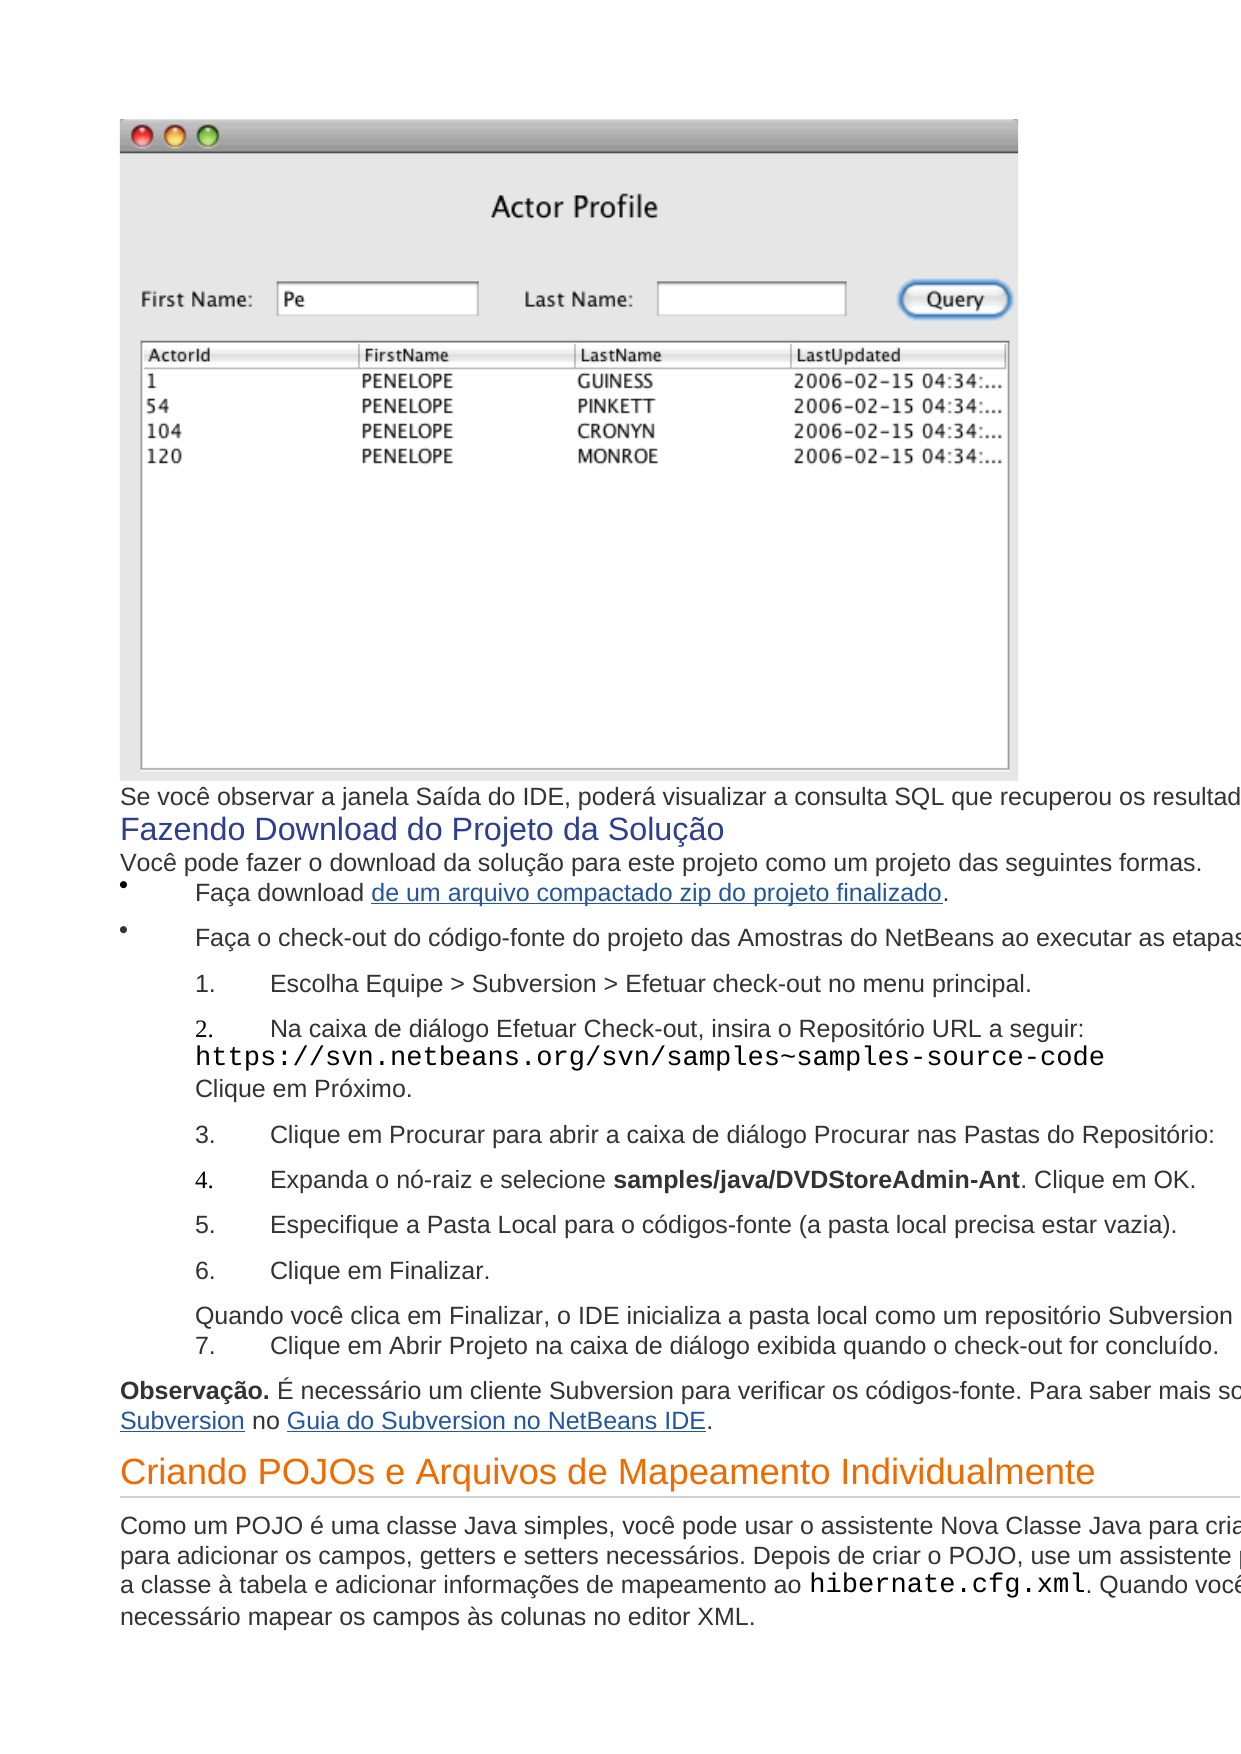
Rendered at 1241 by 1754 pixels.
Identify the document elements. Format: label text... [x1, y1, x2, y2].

table_header Usando o Hibernate em uma Aplicação Java Swing - Tutorial do NetBeans IDE Neste tutorial, você usa o NetBeans IDE para criar e implantar uma aplicação Java Swing que exibe dados de um banco de dados. A aplicação usa o framework do Hibernate como camada de persistência para recuperar POJOs (objetos Java antigos e simples) de um banco de dados relacional. O Hibernate é o framework que fornece ferramentas para o mapeamento relacional de objeto (ORM). O tutorial demonstra o suporte para o framework do Hibernate no IDE e como usar os assistentes para criar os arquivos necessários do Hibernate. Depois de criar objetos Java e configurar a aplicação usar o Hibernate, você cria uma interface GUI para a pesquisa e exibição dos dados. Neste tutorial, você constrói uma aplicação de administração corporativa para a aplicação Web de Loja de DVDs. Este tutorial abrange como criar uma aplicação que permita a consulta do perfil de um ator com base na correspondência com o primeiro ou último nome. Se você desejar, poderá ampliar a aplicação para consultar os detalhes de um filme e adicionar/atualizar/deletar itens. Este tutorial usa o MySQL e o banco de dados Sakila, mas você pode usar qualquer servidor de banco de dados compatível com aplicações Hibernate. O banco de dados Sakila é um banco de dados de amostra que pode ser obtido por download no site MySQL. As informações para a definição do banco de dados Sakila são fornecidas nas seções a seguir. Antes de começar este tutorial, talvez você queira se familiarizar com a documentação a seguir. A documentação do Hibernate em hibernate.org. Introdução à Construção de GUIs Tutorial Estabelecendo Conexão com um Banco de Dados MySQL. Para construir esta aplicação usando o Maven, consulte Criando uma Aplicação Maven Swing usando o Hibernate. Conteúdo Criando o Banco de Dados Criando o Projeto da Aplicação Java Swing Adicionando o Suporte do Hibernate ao Projeto Criando o Arquivo de Configuração do Hibernate Modificando o Arquivo de Configuração do Hibernate Criando o Arquivo de Ajuda HibernateUtil.java Gerando Arquivos de Mapeamento Hibernate e Classes Java Criando o Arquivo de Engenharia Reversa Criando Arquivos de Mapeamento Hibernate e POJOs Usando um Banco de Dados Criando a GUI da Aplicação Criando o Form JFrame Adicionando Elementos ao Form Criando a Consulta no Editor de Consultas HQL Adicionando a Consulta ao Form Executando o Projeto Fazendo Download do Projeto da Solução Criando POJOs e Mapeando Arquivos Individualmente(Opcional) Para seguir este tutorial, são necessários os recursos e o software a seguir. Você pode fazer download de um arquivo compactado zip do projeto finalizado. Criando o Banco de Dados Este tutorial usa um banco de dados MySQL chamado sakila. O banco de dados de amostra não é incluído quando você instala o IDE, portanto você precisa criar o banco de dados primeiro para seguir este tutorial. O banco de dados Sakila é uma amostra gratuita do banco de dados MySQL, disponível no site MySQL. Para criar o banco de dados sakila, você pode fazer o download e instalar o plug-in Banco de Dados de Amostra do Sakila usando o Gerenciador de plug-ins. Depois de instalar o plug-in, você pode criar o banco de dados sakila da janela Serviços. O banco de dados sakila é adicionado à lista de bancos de dados na caixa de diálogo Criar banco de dados MySQL. Para obter mais informações sobre a configuração do IDE para trabalhar com o MySQL, consulte o tutorial Estabelecendo Conexão com um Banco de Dados MySQL. Abra o Gerenciador de plug-ins e instale o plug-in Banco de Dados de Amostra do Sakila. Depois de instalar o plug-in, inicie o servidor do banco de dados MySQL ampliando o nó Banco de dados na janela Serviços, clicando com o botão direito do mouse no nó Servidor MySQL e escolhendo Iniciar. Clique com o botão direito do mouse no nó Servidor MySQL e escolha Criar Banco de Dados. Selecione o banco de dados Sakila na lista drop-down Novo Nome de Banco de Dados, na caixa de diálogo Criar Banco de Dados MySQL. Clique em OK. Quando você clicar em OK, um nó do Salkila será exibido sob o nó Servidor MySQL. Clique com o botão direito do mouse no nó do Sakila e escolha Conectar. Quando você clicar em Conectar, um nó de conexão do banco de dados do banco de dados Sakila (jdbc:mysql://localhost:3306/sakila [nome de usuário em Default]) será apresentado no nó Bancos de Dados. Quando uma conexão for aberta, você poderá exibir os dados no banco de dados ampliando o nó de conexão. Criando o Projeto da Aplicação Java Swing Neste exercício você cria um projeto da aplicação Java Swing simples chamado DVDStoreAdmin. Selecione Arquivo > Novo Projeto (Ctrl-Shift-N). Selecione Aplicação Java na categoria Java e clique em Próximo. Insira DVDStoreAdmin para o nome do projeto e defina a sua localização. Desmarque a opção Usar Pasta Dedicada, se ela estiver selecionada. Para este tutorial, não é necessário copiar as bibliotecas do projeto em uma pasta dedicada, pois você não precisará compartilhar bibliotecas com outros usuários. Desmarque Criar Classe Principal. Clique em Finalizar. Quando você clicar em Finalizar, o IDE criará o projeto da aplicação Java. O projeto não tem uma classe principal. Você criará um form e o definirá como classe principal. Adicionando o Suporte do Hibernate ao Projeto Para adicionar suporte ao HIbernate em um projeto J2SE, é necessário adicionar a biblioteca Hibernate ao projeto. A biblioteca Hibernate está incluída no IDE e pode ser adicionada a qualquer projeto clicando com o botão direito do mouse no nó "Bibliotecas" da janela Projetos, escolhendo "Adicionar Biblioteca" e selecionando a biblioteca Hibernate na caixa de diálogo Adicionar Biblioteca. O IDE inclui assistentes para ajudá-lo a criar os arquivos Hibernate necessários em seu projeto. É possível usar os assistentes no IDE para criar um arquivo de configuração Hibernate e uma classe de ajuda do utilitário. Se você criar o arquivo de configuração Hibernate usando um assistente, o IDE adicionará automaticamente as bibliotecas Hibernate ao projeto. Criando o Arquivo de Configuração do Hibernate O arquivo de configuração Hibernate (hibernate.cfg.xml) contém informações sobre a conexão do banco de dados, os mapeamentos de recursos e outras propriedades da conexão. Ao criar um arquivo de configuração Hibernate usando um assistente, você especifica a conexão do banco de dados de uma lista de conexões de bancos de dados registradas no IDE. Durante a geração do arquivo de configuração, o IDE adiciona automaticamente os detalhes da conexão e as informações de dialeto com base na conexão de banco de dados selecionada. O IDE também adiciona automaticamente a biblioteca Hibernate ao classpath do projeto. Depois de criar o arquivo de configuração, você pode editar o arquivo usando o editor de múltipla exibição, ou editar o XML diretamente no editor XML. Clique com o botão direito do mouse no nó Pacotes de Código-fonte na janela Projetos e escolha Novo > Outro para abrir o assistente para Novo Arquivo. Selecione o Assistente Configuração do Hibernate a partir da categoria Hibernate. Clique em Próximo. Mantenha as definições default no painel Nome e Localização (se desejar criar o arquivo no diretório src). Clique em Próximo. Selecione a conexão sakila na lista drop-down Conexão do Banco de Dados. Clique em Finalizar. Quando você clicar em Finalizar, o IDE abrirá o hibernate.cfg.xml no editor de código-fonte. O IDE cria o arquivo de configuração na raiz do classpatch contextual da aplicação (na janela Arquivos, WEB-INF/classes). Na janela Projetos, o arquivo está localizado no pacote de código-fonte <pacote default>. O arquivo de configuração contém informações sobre um único banco de dados. Se planeja conectar a vários bancos de dados, você pode criar vários arquivos de configuração no projeto, um para cada servidor de banco de dados; porém, por default, a classe utilitário de ajuda usará o arquivo hibernate.cfg.xml que está na localização-raiz. Se você expandir o nó Bibliotecas na janela Projetos, observará que o IDE acrescentou os arquivos JAR do Hibernate obrigatórios e o JAR do conector MySQL. Modificando o Arquivo de Configuração do Hibernate Neste exercício, você editará as propriedades default especificadas em hibernate.cfg.xml para ativar o log de depuração para instruções SQL. Abra hibernate.cfg.xml na guia Desenho. Você pode abrir o arquivo expandindo o nó Arquivos de Configuração na janela Projetos e clicando duas vezes em hibernate.cfg.xml. Expanda o nó Propriedades da Configuração em Propriedades Opcionais. Clique em Adicionar para abrir a caixa de diálogo Adicionar Propriedade do Hibernate. Na caixa de diálogo, selecione a propriedade hibernate.show_sql e defina o valor para true. Clique em OK. Isso ativa o log de depuração das instruções SQL. Clique em Adicionar no nó Propriedades Diversas e selecione hibernate.query.factory_class na lista drop-down Nome da Propriedade. Selecione org.hibernate.hql.classic.ClassicQueryTranslatorFactory como o Valor da Propriedade. Clique em OK. Observação para o NetBeans IDE 6.9. Você deve digitar org.hibernate.hql.classic.ClassicQueryTranslatorFactory como o Valor da Propriedade. No NetBeans IDE 6.9, o Valor da Propriedade na lista drop-down para a classe de fábrica está incorreto. Se clicar na guia XML no editor, você pode ver o arquivo na view XML. O arquivo deve ter uma aparência semelhante a esta: <hibernate-configuration> <session-factory name="session1"> <property name="hibernate.dialect">org.hibernate.dialect.MySQLDialect</property> <property name="hibernate.connection.driver_class">com.mysql.jdbc.Driver</property> <property name="hibernate.connection.url">jdbc:mysql://localhost:3306/sakila</property> <property name="hibernate.connection.username">root</property> <property name="hibernate.connection.password">######</property> <property name="hibernate.show_sql">true</property> <property name="hibernate.query.factory_class">org.hibernate.hql.classic.ClassicQueryTranslatorFactory</property> </session-factory> </hibernate-configuration> Salve as alterações feitas no arquivo. Após você criar o form e defini-lo como a classe principal você poderá ver a consulta SQL impressa na janela de Saída do IDE quando você executar o projeto. Criando o Arquivo de Ajuda HibernateUtil.java Para usar o Hibernate, é necessário criar uma classe de ajuda que lide com a inicialização e que acesse o SessionFactory do Hibernate para obter um objeto de Sessão. A classe chama o método configure() do Hibernate, carrega o arquivo de configuraçãohibernate.cfg.xml e, em seguida, constrói o SessionFactory para obter o objeto de Sessão. Nesta seção, você usa o assistente para Novo Arquivo a fim de criar a classe helper HibernateUtil.java. Clique com o botão direito do mouse no nó dos Pacote de Códigos-fonte e selecione Novo > Outro para abrir o assistente para Novo Arquivo. Selecione Hibernate na lista Categorias e HibernateUtil.java na lista Tipos de Arquivo. Clique em Próximo. Insira HibernateUtil como nome da classe e sakila.util como nome do pacote. Clique em Finalizar. Quando você clicar em Finalizar, o HibernateUtil.java será aberto no editor. Você pode fechar o arquivo porque não precisa editá-lo. Gerando Arquivos de Mapeamento Hibernate e Classes Java Neste tutorial você usa um POJO (objeto Java antigo e simples), o Actor.java, para representar os dados na tabela ACTOR do banco de dados. A classe especifica os campos para as colunas nas tabelas e usa setters e getters simples para recuperar e gravar dados. Para mapear o Actor.java para a tabela ACTOR, você pode usar um arquivo de mapeamento do Hibernate ou usar anotações na classe. Você pode usar o assistente Engenharia Reversa e os Arquivos de Mapeamento do Hibernate e POJOs obtidos de um assistente de banco de dados para criar múltiplos POJOs e arquivos de mapeamento com base nas tabelas selecionadas do banco de dados. Como alternativa, você pode usar assistentes no IDE para ajudar a criar POJOs individuais e arquivos de mapeamento a partir do rascunho. Observações. Ao criar arquivos para múltiplas tabelas, você provavelmente desejará usar os assistentes. Neste tutorial, você só precisa criar um POJO e um arquivo de mapeamento, portanto, é muito mais fácil criar os arquivos individualmente. Você pode consultar as etapas para a criação dos POJOs e arquivos de mapeamento individualmente no final deste tutorial. Criando o Arquivo de Engenharia Reversa O arquivo de engenharia reversa (hibernate.reveng.xml) é um arquivo XML que pode ser usado para modificar as definições default usadas ao gerar arquivos Hibernate a partir dos metadados do banco de dados especificado em hibernate.cfg.xml. O assistente gera o arquivo com as definições default básicas. Você pode modificar o arquivo para especificar explicitamente o esquema do banco de dados que será utilizado, para filtrar as tabelas que não serão usadas e para especificar como os tipos JDBC são mapeados para tipos Hibernate. Clique com o botão direito do mouse no nó dos Pacote de Códigos-fonte e selecione Novo > Outro para abrir o assistente para Novo Arquivo. Selecione Hibernate na lista Categorias e o assistente Engenharia Reversa do Hibernate a partir da lista Tipos de Arquivos. Clique em Próximo. Digite hibernate.reveng como o nome do arquivo. Mantenha o default src como a Localização. Clique em Próximo. Selecione actor no painel Tabelas Disponíveis e clique em Adicionar. Clique em Finalizar. O assistente gera um arquivo de engenharia reversa hibernate.reveng.xml. Você pode fechar o arquivo de engenharia reversa porque não precisará editar o arquivo. Criando Arquivos de Mapeamento Hibernate e POJOs de um Banco de Dados Os Arquivos de Mapeamento do Hibernate e os POJOs obtidos de um Assistente de Banco de Dados geram arquivos com base em tabelas em um banco de dados. Quando você usa o assistente, o IDE gera POJOs e os arquivos de mapeamento com base nas tabelas do banco de dados especificadas em hibernate.reveng.xml e, a seguir, adiciona as entradas do mapeamento no hibernate.cfg.xml. Quando usa o assistente, você pode escolher os arquivos que deseja que o IDE gere (somente os POJOs, por exemplo) e selecionar as opções de geração de código (gerar código que use anotações EJB 3, por exemplo). Clique com o botão direito do mouse no nó Pacotes de Código-fonte na janela Projetos e escolha Novo > Outro para abrir o assistente para Novo Arquivo. Selecione Arquivos de Mapeamento do Hibernate e POJOs provenientes de um Banco de Dados na categoria Hibernate. Clique em Próximo. Selecione hibernate.cfg.xml na lista drop-down Arquivo de Configuração Hibernate, caso não esteja selecionado. Selecione hibernate.reveng.xml na lista drop-down Arquivo de Engenharia Reversa Hibernate, caso não esteja selecionado. Certifique-se de que as opções Código do Domínio e Mapeamentos XML do Hibernate estejam selecionadas. Insira sakila.entity para o nome do Pacote. Clique em Finalizar. Quando você clica em Finalizar, o IDE gera o POJO Actor.java com todos os campos necessários, gerando também um arquivo de mapeamento Hibernate e adicionando a entrada de mapeamento ao hibernate.cfg.xml. Agora que você tem o POJO e os arquivos necessários relacionados ao Hibernate, poderá criar um front-end simples de GUI Java para a aplicação. Você também poderá criar e adicionar uma consulta HQL que pesquise o banco de dados para recuperar os dados. Nesse processo, também usamos o editor HQL para construir e testar a consulta. Criando a GUI da Aplicação Neste exercício, você criará um form JFrame simples com alguns campos para a entrada e exibição de dados. Você também adicionará um botão que irá disparar uma consulta do banco de dados para recuperar os dados. Se você não estiver familiarizado com o uso do GUI Builder para criar forms, talvez queira examinar o tutorial Introdução à Construção de GUIs. Criando o Form JFrame Clique com o botão direito do mouse no nó do projeto na janela Projetos e escolha Novo > Outro para abrir o assistente para Novo Arquivo. Selecione Form JFrame na categoria Forms de GUI Swing. Clique em Próximo. Digite DVDStoreAdmin como Nome da Classe e insira sakila.ui como Pacote. Clique em Finalizar. Quando você clicar em Finalizar, o IDE criará a classe e abrirá o form JFrame na view Design do editor. Adicionando Elementos ao Form Agora você precisa adicionar os elementos de UI ao form. Quando o form estiver aberto na view Design do editor, a Paleta será exibida no lado esquerdo do IDE. Para adicionar um elemento ao form, arraste o elemento da Paleta para a área do form. Depois de adicionar um elemento ao form, será necessário modificar o valor default da propriedade Nome da variável desse elemento. Arraste um elemento Label da Paleta e altere o texto para ActorProfile. Arraste um elemento Label da Paleta e altere o texto para First Name. Arraste um elemento Campo de Texto perto do label Nome e delete o texto default. Arraste um elemento Label da Paleta e altere o texto para Sobrenome. Arraste um elemento Campo de texto para perto do label Sobrenome e delete o texto default. Arraste um elemento de Botão da Paleta e altere o texto para Consulta. Arraste um elemento Tabela da Paleta para dentro do form. Modifique os valores do Nome da Variável dos seguintes elementos da UI de acordo com os valores na tabela a seguir. Você pode modificar o valor do Nome da Variável de um elemento clicando com o botão direito do mouse no elemento na view Design e, em seguida, escolhendo Alterar Nome da Variável. De modo alternativo, você pode alterar o Nome da Variável diretamente na janela Inspetor. Você não precisa designar os valores do Nome da Variável aos elementos do Label. Salve as alterações. Na view Design, seu form deve parecer com a imagem a seguir. Agora que você tem um form, precisa criar o código para designar eventos aos elementos do form. No próximo exercício, você construirá consultas com base na Linguagem de Consulta Hibernate para recuperar dados. Depois de construir as consultas, você adicionará métodos ao form para chamar a consulta apropriada quando o botão Consulta for pressionado. Criando a consulta no Editor de Consultas HQL No IDE, você pode construir e testar consultas com base no Idioma de consulta do Hibernate (HQL) usando o Editor de Consultas HQL. À medida que você insere a consulta, o editor mostra a consulta SQL equivalente (traduzida). Quando você clicar no botão "Executar Consulta HQL" na barra de ferramentas, o IDE executará a consulta e mostrará os resultados na parte inferior do editor. Neste exercício, o Editor HQL é utilizado para construir consultas HQL simples que recuperam uma lista de detalhes de atores com base na correspondência do nome ou sobrenome. Antes de adicionar a consulta à classe, você utilizará o Editor de Consulta HQL para testar se a conexão está funcionando corretamente e se a consulta produz os resultados desejados. Antes de executar a pesquisa, é preciso compilar a aplicação. Clique com o botão direito do mouse no nó do projeto e escolha Construir. Amplie o nó de pacote de código-fonte <pacote default> na janela Projetos. Clique com o botão direito do mouse em hibernate.cfg.xml e escolha Executar Consulta HQL para abrir o Editor HQL. Teste a conexão inserindo from Actor no Editor de Consultas HQL. Clique no botão Executar Consulta HQL ( ) na barra de ferramentas. Quando você clicar em Executar Consulta HQL, deverá visualizar os resultados da consulta no painel inferior do Editor de Consultas HQL. Digite a consulta a seguir no Editor de Consultas HQL e clique em Executar consulta HQL para verificar os resultados da consulta quando a string de pesquisa for "PE". from Actor a where a.firstName like 'PE%' A consulta retorna uma lista de detalhes de atores para aos atores cujos nomes começam com "PE". Ao clicar no botão SQL acima dos resultados, você deverá ver a seguinte consulta SQL equivalente. select actor0_.actor_id as col_0_0_ from sakila.actor actor0_ where (actor0_.first_name like 'PE%' ) Abra uma nova guia do Editor de Consulta HQL e insira a consulta a seguir no painel do editor. Clique em Executar Consulta HQL. from Actor a where a.lastName like 'MO%' A consulta retorna uma lista de detalhes de atores para os atores cujos sobrenomes começam com "MO". Testar as consultas mostra que as elas retornam os resultados desejados. A próxima etapa é implementar as consultas na aplicação de modo que a consulta apropriada seja chamada clicando-se no botão Consulta no form. Adicionando a Consulta ao Form Agora você precisa modificar o DVDStoreAdmin.java para adicionar as strings de consulta e criar os métodos para construir e chamar uma consulta que incorpore as variáveis de entrada. Você também precisa modificar o handler de eventos do botão para chamar a consulta correta e adicionar um método para exibir os resultados da consulta na tabela. Abra DVDStoreAdmin.java e clique na guia Código-fonte. Adicione as seguintes strings de consulta (em negrito) à classe. public DVDStoreAdmin() { initComponents(); } private static String QUERY_BASED_ON_FIRST_NAME="from Actor a where a.firstName like '"; private static String QUERY_BASED_ON_LAST_NAME="from Actor a where a.lastName like '"; É possível copiar as consultas das guias do Editor de Consulta HQL para o campo e, em seguida, modificar o código. Adicione os métodos a seguir para criar a consulta com base na string de entrada do usuário. private void runQueryBasedOnFirstName() { executeHQLQuery(QUERY_BASED_ON_FIRST_NAME + firstNameTextField.getText() + "%'"); } private void runQueryBasedOnLastName() { executeHQLQuery(QUERY_BASED_ON_LAST_NAME + lastNameTextField.getText() + "%'"); } Esses métodos chamam o método executeHQLQuery() e cria a consulta combinando a string de consulta com o usuário que inseriu a string de pesquisa. Adicione o método executeHQLQuery(). private void executeHQLQuery(String hql) { try { Session session = HibernateUtil.getSessionFactory().openSession(); session.beginTransaction(); Query q = session.createQuery(hql); List resultList = q.list(); displayResult(resultList); session.getTransaction().commit(); } catch (HibernateException he) { he.printStackTrace(); } } O método executeHQLQuery() chama o Hibernate para executar a consulta selecionada. Esse método usa a classe de utilitário HibernateUtil.java para obter a Sessão Hibernate. Clique com o botão direito do mouse no Editor e escolha Corrigir Importações (ctrl-shift-i; ⌘-shift-i em mac) para gerar instruções de importação para as bibliotecas de Hibernação (org.hibernate.query, org.hibernate.session) e java.util.list. Salve as alterações. Crie um handler de eventos do botão Consulta alternando para a view Design e clicando duas vezes no botão Consulta. O IDE cria o método queryButtonActionPerformed e exibe o método na view Código-fonte. Modifique o método queryButtonActionPerformed na view Código-fonte adicionando o código a seguir de modo que uma consulta seja executada quando o usuário clicar no botão. private void queryButtonActionPerformed(java.awt.event.ActionEvent evt) { if(!firstNameTextField.getText().trim().equals("")) { runQueryBasedOnFirstName(); } else if(!lastNameTextField.getText().trim().equals("")) { runQueryBasedOnLastName(); } } Adicione o método a seguir para exibir os resultados na JTable. private void displayResult(List resultList) { Vector<String> tableHeaders = new Vector<String>(); Vector tableData = new Vector(); tableHeaders.add("ActorId"); tableHeaders.add("FirstName"); tableHeaders.add("LastName"); tableHeaders.add("LastUpdated"); for(Object o : resultList) { Actor actor = (Actor)o; Vector<Object> oneRow = new Vector<Object>(); oneRow.add(actor.getActorId()); oneRow.add(actor.getFirstName()); oneRow.add(actor.getLastName()); oneRow.add(actor.getLastUpdate()); tableData.add(oneRow); } resultTable.setModel(new DefaultTableModel(tableData, tableHeaders)); } Clique com o botão direito do mouse no Editor e escolha Corrigir Importações (ctrl-shift-i; ⌘-shift-i em mac) para gerar uma instrução de importação para java.util.vector. Salve as alterações. Depois de salvar o form, você pode executar o projeto. Executando o Projeto Agora que a codificação foi finalizada, é possível iniciar a aplicação. Antes de executar o projeto, é preciso especificar a Classe Principal da aplicação na caixa de diálogo propriedades do projeto. Se nenhuma Classe Principal tiver sido especificada, será solicitado que você execute a aplicação. Clique com o botão direito do mouse no nó do projeto na janela Projetos e escolha Propriedades. Selecione a categoria Executar, na caixa de diálogo Propriedades do Projeto. Insira sakila.ui.DVDStoreAdmin como a Classe Principal. Clique em OK. De modo alternativo, você pode clicar no botão Procurar e escolher a classe principal na caixa de diálogo. Clique em Executar Projeto principal na barra de ferramentas principal para iniciar a aplicação. Insira uma string de pesquisa no campo de texto Nome ou Sobrenome e clique em Consulta para pesquisar um ator e exibir os detalhes. Se você observar a janela Saída do IDE, poderá visualizar a consulta SQL que recuperou os resultados exibidos. Fazendo Download do Projeto da Solução Você pode fazer o download da solução para este projeto como um projeto das seguintes formas. Faça download de um arquivo compactado zip do projeto finalizado. Faça o check-out do código-fonte do projeto das Amostras do NetBeans ao executar as etapas a seguir: Escolha Equipe > Subversion > Efetuar check-out no menu principal. Na caixa de diálogo Efetuar Check-out, insira o Repositório URL a seguir: https://svn.netbeans.org/svn/samples~samples-source-code Clique em Próximo. Clique em Procurar para abrir a caixa de diálogo Procurar nas Pastas do Repositório: Expanda o nó-raiz e selecione samples/java/DVDStoreAdmin-Ant. Clique em OK. Especifique a Pasta Local para o códigos-fonte (a pasta local precisa estar vazia). Clique em Finalizar. Quando você clica em Finalizar, o IDE inicializa a pasta local como um repositório Subversion e verifica os códigos-fonte do projeto. Clique em Abrir Projeto na caixa de diálogo exibida quando o check-out for concluído. Observação. É necessário um cliente Subversion para verificar os códigos-fonte. Para saber mais sobre a instalação do Subversion, consulte a seção Configurando o Subversion no Guia do Subversion no NetBeans IDE. Criando POJOs e Arquivos de Mapeamento Individualmente Como um POJO é uma classe Java simples, você pode usar o assistente Nova Classe Java para criar a classe e, em seguida, editar a classe no editor de código-fonte para adicionar os campos, getters e setters necessários. Depois de criar o POJO, use um assistente para criar um arquivo de mapeamento do Hibernate para associar a classe à tabela e adicionar informações de mapeamento ao hibernate.cfg.xml. Quando você cria um arquivo de mapeamento a partir do rascunho, é necessário mapear os campos às colunas no editor XML. Observação. Esse exercício é opcional e descreve como criar o arquivo de mapeamento e POJO que você criou com o assistente Hibernar Arquivos de Mapeamento e POJOs do Banco de Dados. Clique com o botão direito do mouse no nó Pacotes de Códigos-fonte na janela Projetos e escolha Novo > Classe Java para abrir o assistente Nova Classe Java. No assistente, insira Ator para o nome da classe e sakila.entity para o pacote. Clique em Finalizar. Faça as seguintes alterações (exibidas em negrito) nas classes para implementar a interface serializável e adicionar campos nas colunas da tabela. public class Actor implements Serializable { private Short actorId; private String firstName; private String lastName; private Date lastUpdate; } Clique com o botão direito do mouse no Editor e escolha Inserir Código (Alt-Insert; Ctrl-I em Mac) e selecione getter e setter no menu pop-up para gerar getters e setters para os campos. Na caixa de diálogo Gerar Getters e Setters, selecione todos os campos e clique em Gerar. Na caixa de diálogo Gerar Getters e Setters, você pode usar a seta para cima no teclado para mover o item selecionado para o nó Ator e pressionar a barra de espaços para selecionar todos os campos em Ator. Corrija as importações e salve as alterações. Depois de criar o POJO para a tabela, você desejará criar um arquivo de mapeamento do Hibernate para Actor.java. Clique com o botão direito do mouse no nó de pacotes de código-fonte sakila.entity, na janela Projetos, e escolha Novo > Outro para abrir o assistente Novo Arquivo. Selecione o Arquivo de Mapeamento do Hibernate na categoria Hibernate. Clique em Próximo. Insira Actor.hbm como Nome do Arquivo e verifique se a Pasta é src/sakila/entity. Clique em Próximo. Insira sakila.entity.Actor para Classe a Mapear e selecione actor na lista drop-down Tabela do Banco de Dados. Clique em Finalizar. Quando você clicar em Finalizar, o arquivo de mapeamento do Hibernate Actor.hbm.xml será aberto no editor de código-fonte. O IDE também adiciona automaticamente uma entrada para o recurso de mapeamento para hibernate.cfg.xml. Você pode exibir os detalhes da entrada ampliando o nó Mapeamento, na view Design do hibernate.cfg.xml ou na view XML. A entrada mapeamento na view XML será semelhante a: <mapping resource="sakila/entity/Actor.hbm.xml"/> </session-factory> </hibernate-configuration> Associe os campos Actor.java às colunas na tabela ACTOR fazendo as seguintes alterações (em negrito) no Actor.hbm.xml. <hibernate-mapping> <class name="sakila.entity.Actor" table="actor"> <id name="actorId" type="java.lang.Short"> <column name="actor_id"/> <generator class="identity"/> </id> <property name="firstName" type="string"> <column length="45" name="first_name" not-null="true"/> </property> <property name="lastName" type="string"> <column length="45" name="last_name" not-null="true"/> </property> <property name="lastUpdate" type="timestamp"> <column length="19" name="last_update" not-null="true"/> </property> </class> </hibernate-mapping> Você pode usar a funcionalidade autocompletar código no editor para completar os valores ao modificar o arquivo de mapeamento. Observação: Por default, o elemento class gerado tem uma tag de fechamento. Como você precisa adicionar elementos de propriedade entre as tags de abertura e fechamento do elemento class, é necessário fazer as alterações a seguir (exibidas em negrito). Depois de fazer as alterações, você poderá usar a funcionalidade autocompletar código entre as tags class. <hibernate-mapping> <class name="sakila.entity.Actor" table="actor"> </class> </hibernate-mapping> Clique no botão Validar XML na barra de ferramentas e salve as alterações. A criação de POJOs individuais e arquivos de mapeamento do Hibernate pode ser um modo conveniente de personalizar ainda mais sua aplicação. Enviar Feedback neste Tutorial Consulte Também Para obter informações adicionais sobre a criação de aplicações GUI do Swing, consulte os tutoriais a seguir. Projetando uma GUI Swing no NetBeans IDE Construindo um Aplicação do Banco de Dados da Área de Trabalho Java Introdução à Construção de GUIs Trilha de Aprendizado das Aplicações Java GUI [118, 118, 1240, 1632]
